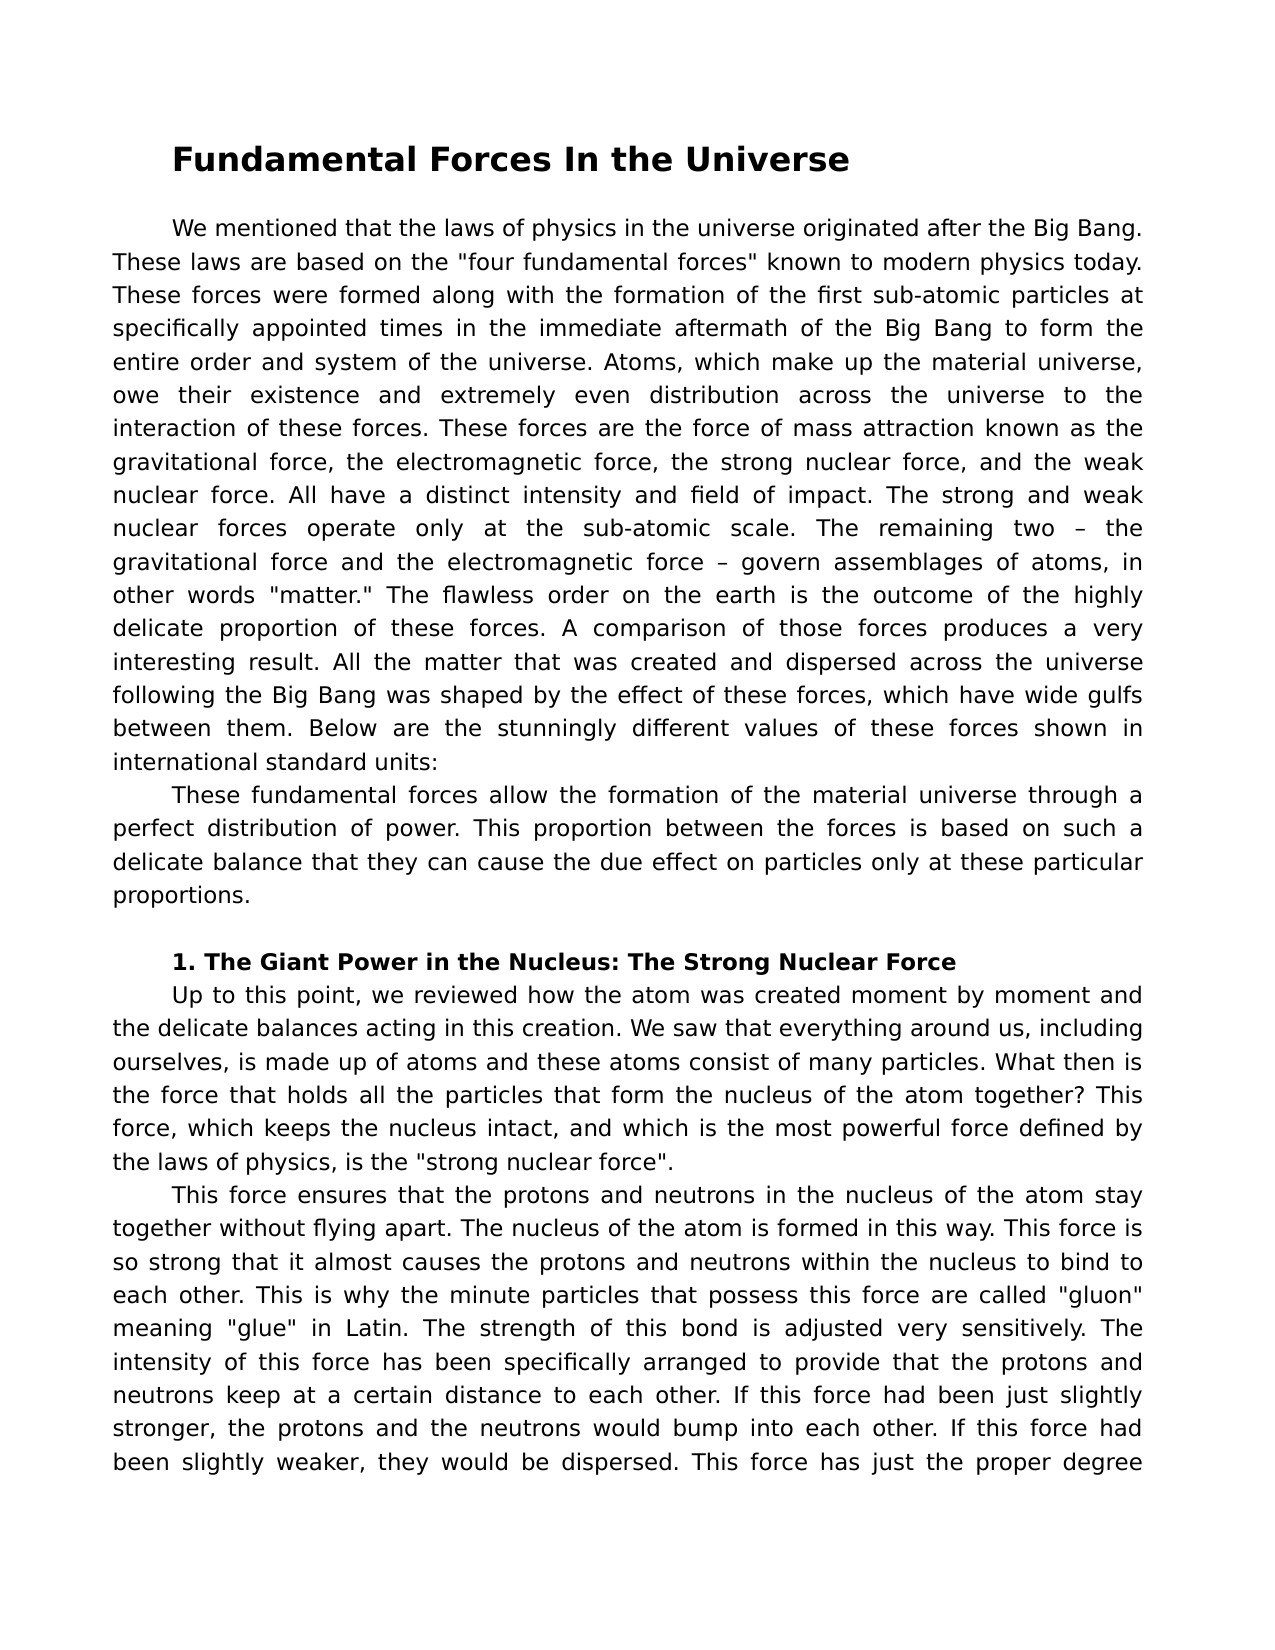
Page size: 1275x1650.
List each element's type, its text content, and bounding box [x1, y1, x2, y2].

text 1. The Giant Power in the Nucleus: The Strong Nuclear Force [112, 943, 1145, 977]
text We mentioned that the laws of physics in the universe originated after the Big Bang. These laws are based on the "four fundamental forces" known to modern physics today. These forces were formed along with the formation of the first sub-atomic particles at specifically appointed times in the immediate aftermath of the Big Bang to form the entire order and system of the universe. Atoms, which make up the material universe, owe their existence and extremely even distribution across the universe to the interaction of these forces. These forces are the force of mass attraction known as the gravitational force, the electromagnetic force, the strong nuclear force, and the weak nuclear force. All have a distinct intensity and field of impact. The strong and weak nuclear forces operate only at the sub-atomic scale. The remaining two – the gravitational force and the electromagnetic force – govern assemblages of atoms, in other words "matter." The flawless order on the earth is the outcome of the highly delicate proportion of these forces. A comparison of those forces produces a very interesting result. All the matter that was created and dispersed across the universe following the Big Bang was shaped by the effect of these forces, which have wide gulfs between them. Below are the stunningly different values of these forces shown in international standard units: [112, 210, 1145, 777]
text This force ensures that the protons and neutrons in the nucleus of the atom stay together without flying apart. The nucleus of the atom is formed in this way. This force is so strong that it almost causes the protons and neutrons within the nucleus to bind to each other. This is why the minute particles that possess this force are called "gluon" meaning "glue" in Latin. The strength of this bond is adjusted very sensitively. The intensity of this force has been specifically arranged to provide that the protons and neutrons keep at a certain distance to each other. If this force had been just slightly stronger, the protons and the neutrons would bump into each other. If this force had been slightly weaker, they would be dispersed. This force has just the proper degree [112, 1177, 1145, 1477]
text These fundamental forces allow the formation of the material universe through a perfect distribution of power. This proportion between the forces is based on such a delicate balance that they can cause the due effect on particles only at these particular proportions. [112, 777, 1145, 910]
text Up to this point, we reviewed how the atom was created moment by moment and the delicate balances acting in this creation. We saw that everything around us, including ourselves, is made up of atoms and these atoms consist of many particles. What then is the force that holds all the particles that form the nucleus of the atom together? This force, which keeps the nucleus intact, and which is the most powerful force defined by the laws of physics, is the "strong nuclear force". [112, 977, 1145, 1177]
text Fundamental Forces In the Universe [112, 148, 1145, 177]
